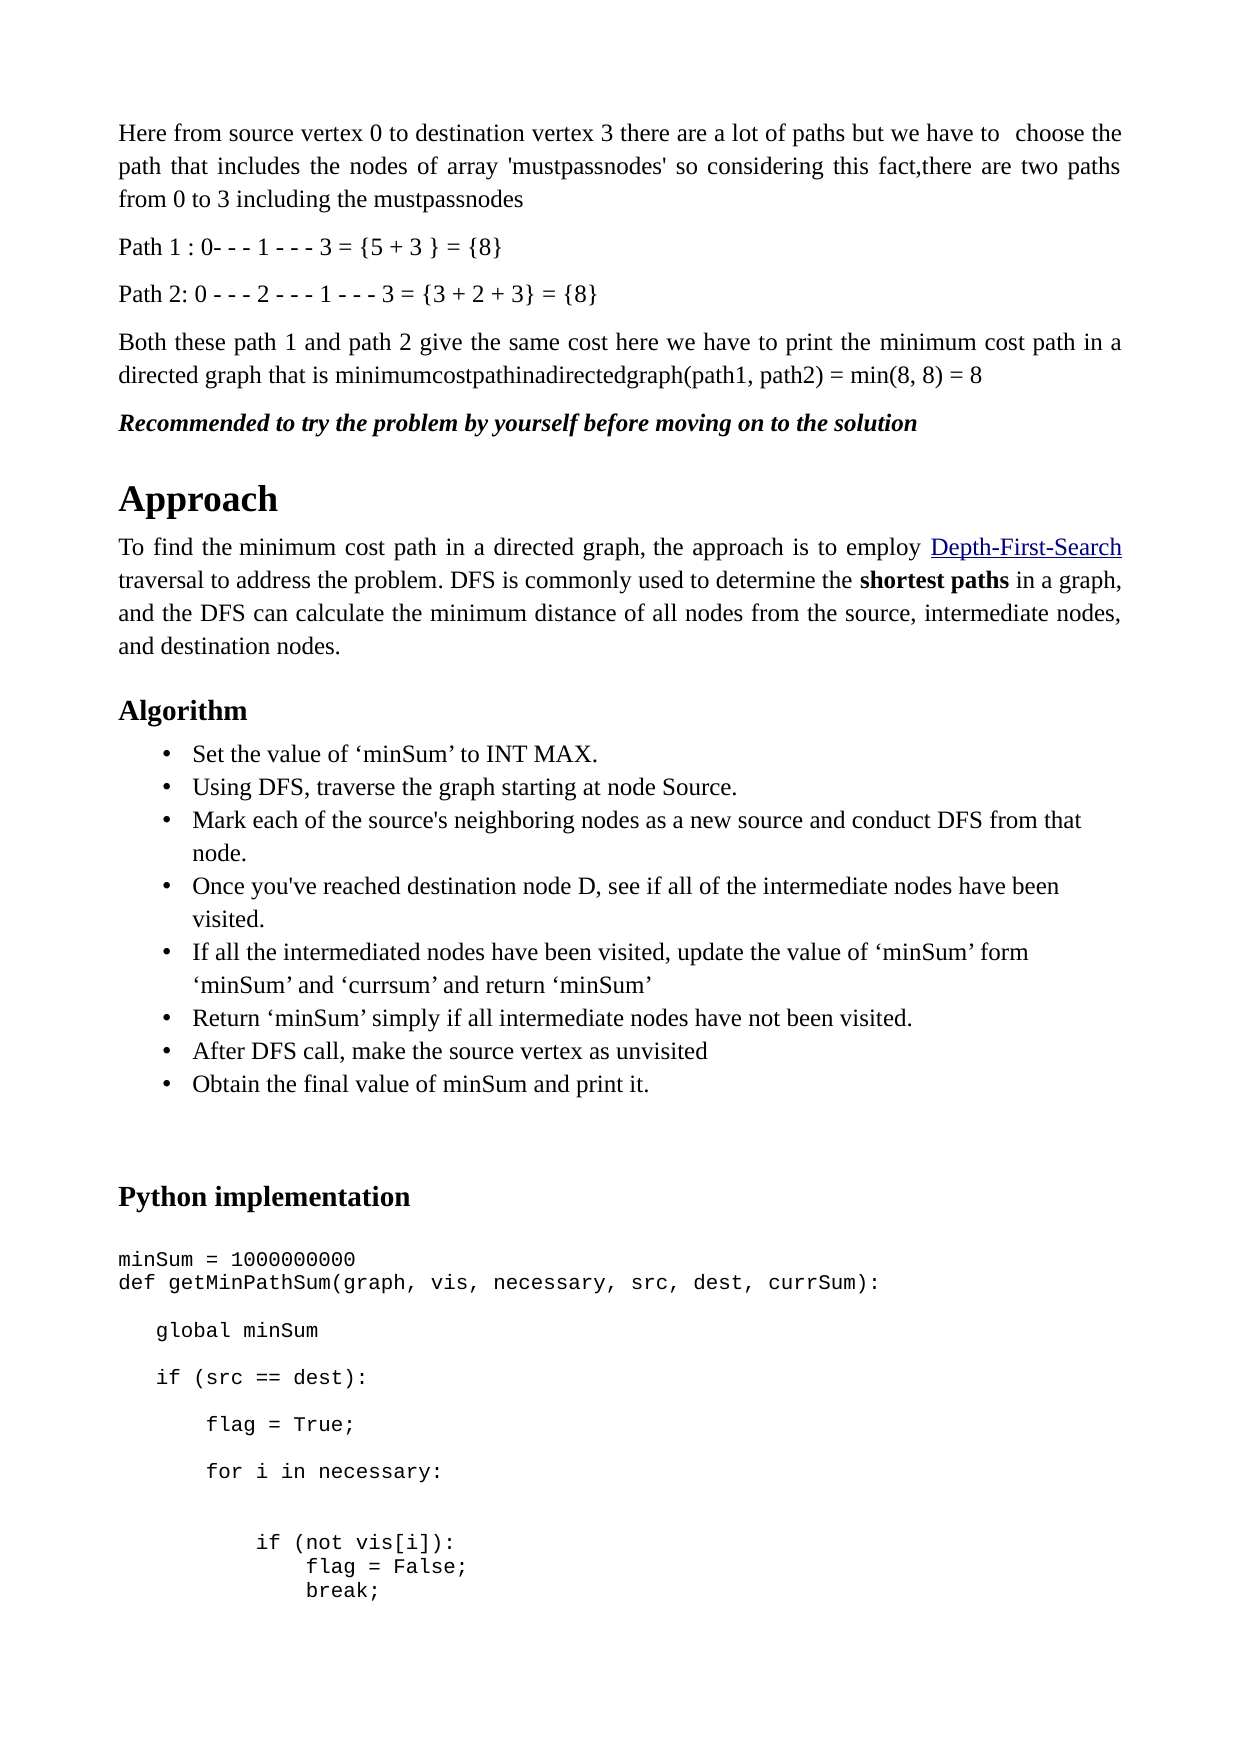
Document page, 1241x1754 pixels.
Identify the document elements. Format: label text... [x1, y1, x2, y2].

subtitle Algorithm [118, 693, 1122, 726]
text minSum = 1000000000 [118, 1249, 1122, 1272]
list Mark each of the source's neighboring nodes as a new source and conduct DFS from that node. [162, 805, 1122, 867]
text global minSum [118, 1319, 1122, 1343]
text To find the minimum cost path in a directed graph, the approach is to employ Depth-First-Search traversal to address the problem. DFS is commonly used to determine the shortest paths in a graph, and the DFS can calculate the minimum distance of all nodes from the source, intermediate nodes, and destination nodes. [118, 532, 1122, 659]
text if (src == dest): [118, 1367, 1122, 1391]
list Set the value of ‘minSum’ to INT MAX. [162, 739, 1122, 768]
text break; [118, 1580, 1122, 1603]
text Path 2: 0 - - - 2 - - - 1 - - - 3 = {3 + 2 + 3} = {8} [118, 279, 1122, 308]
text flag = True; [118, 1414, 1122, 1438]
text def getMinPathSum(graph, vis, necessary, src, dest, currSum): [118, 1272, 1122, 1296]
text Both these path 1 and path 2 give the same cost here we have to print the minimum cost path in a directed graph that is minimumcostpathinadirectedgraph(path1, path2) = min(8, 8) = 8 [118, 327, 1122, 389]
text for i in necessary: [118, 1461, 1122, 1485]
text Here from source vertex 0 to destination vertex 3 there are a lot of paths but we have to choose the path that includes the nodes of array 'mustpassnodes' so considering this fact,there are two paths from 0 to 3 including the mustpassnodes [118, 118, 1122, 213]
subtitle Approach [118, 476, 1122, 519]
text Path 1 : 0- - - 1 - - - 3 = {5 + 3 } = {8} [118, 232, 1122, 261]
list Using DFS, traverse the graph starting at node Source. [162, 772, 1122, 801]
text flag = False; [118, 1556, 1122, 1580]
list Return ‘minSum’ simply if all intermediate nodes have not been visited. [162, 1003, 1122, 1032]
text Recommended to try the problem by yourself before moving on to the solution [118, 408, 1122, 436]
text if (not vis[i]): [118, 1532, 1122, 1556]
list Obtain the final value of minSum and print it. [162, 1069, 1122, 1098]
list After DFS call, make the source vertex as unvisited [162, 1036, 1122, 1065]
list Once you've reached destination node D, see if all of the intermediate nodes have been visited. [162, 871, 1122, 933]
list If all the intermediated nodes have been visited, update the value of ‘minSum’ form ‘minSum’ and ‘currsum’ and return ‘minSum’ [162, 937, 1122, 999]
subtitle Python implementation [118, 1179, 1122, 1212]
